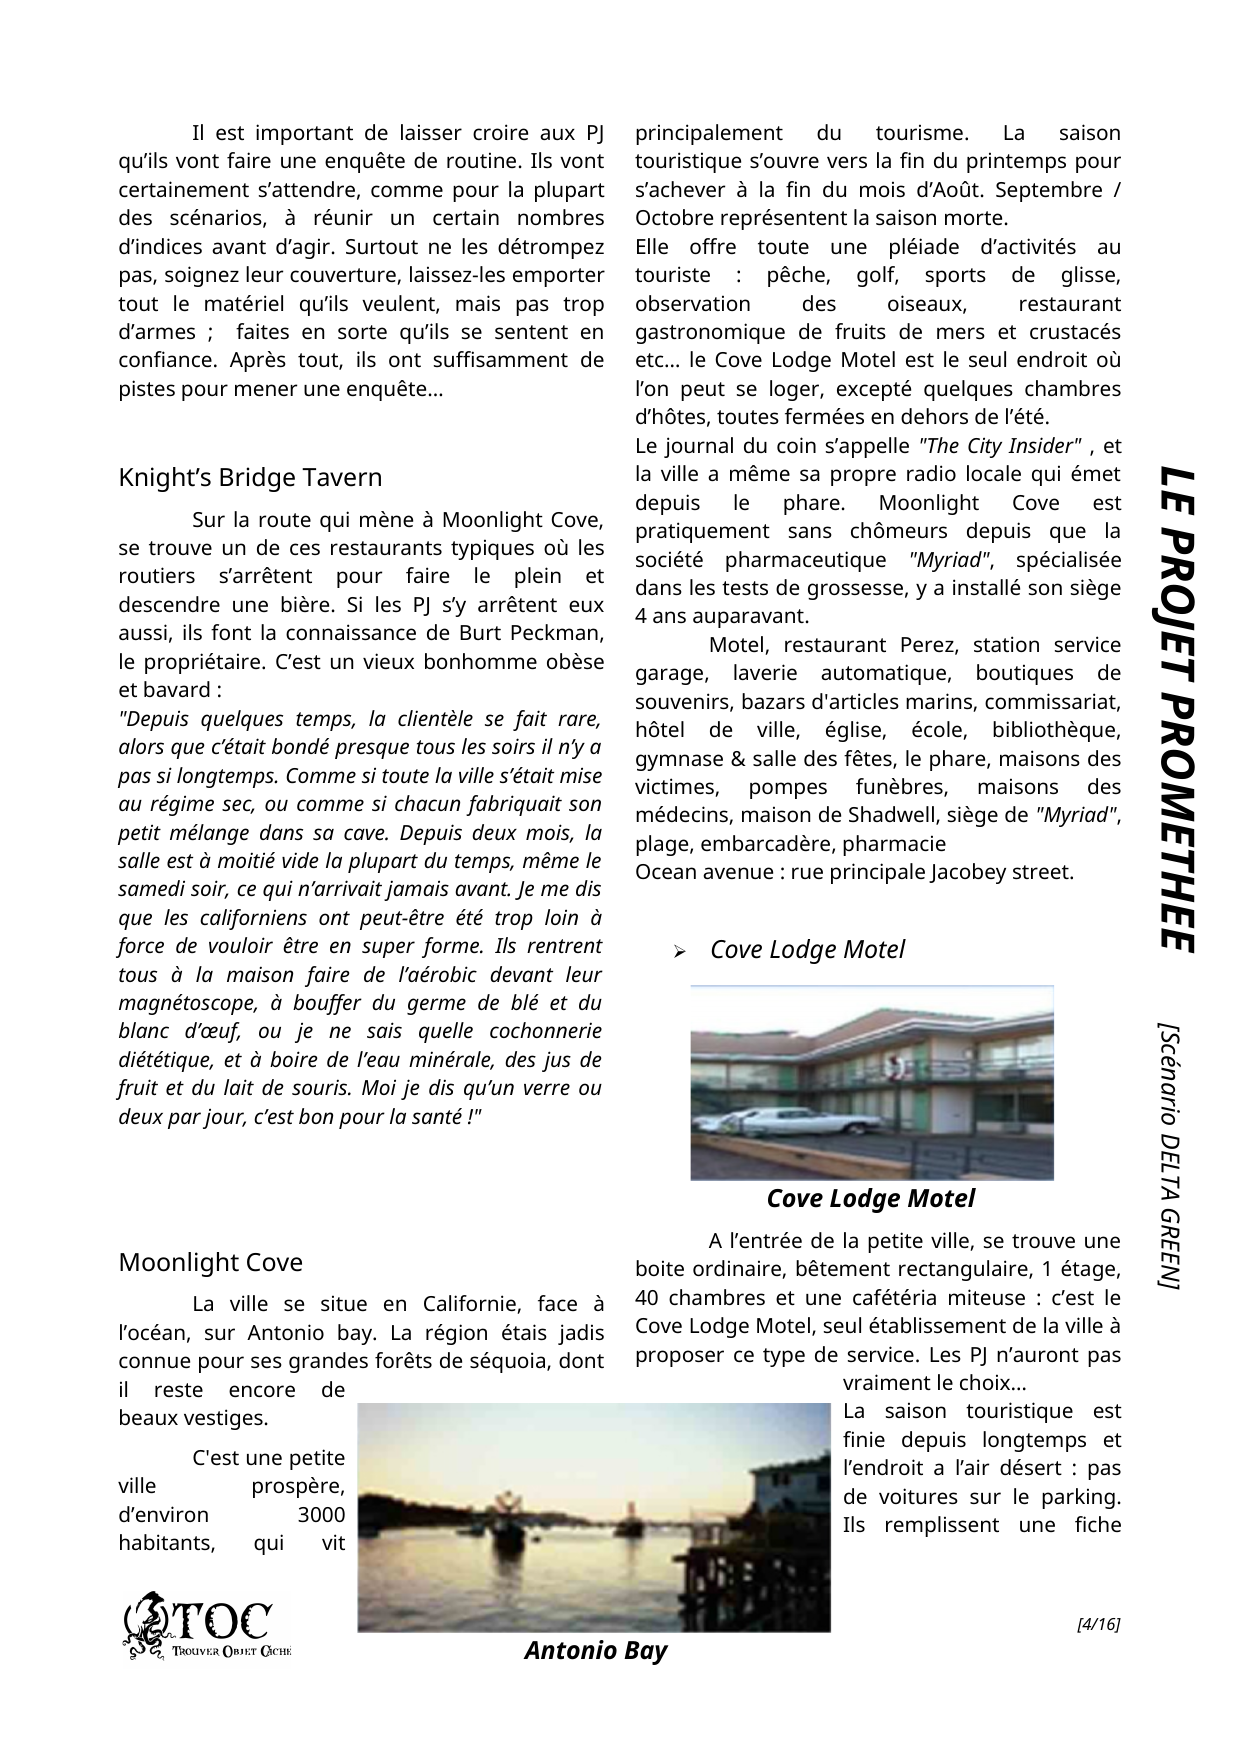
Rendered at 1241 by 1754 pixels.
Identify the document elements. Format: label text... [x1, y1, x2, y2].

text "Depuis quelques temps, la clientèle se fait rare, alors que c’était bondé presque tous les soirs il n’y a pas si longtemps. Comme si toute la ville s’était mise au régime sec, ou comme si chacun fabriquait son petit mélange dans sa cave. Depuis deux mois, la salle est à moitié vide la plupart du temps, même le samedi soir, ce qui n’arrivait jamais avant. Je me dis que les californiens ont peut-être été trop loin à force de vouloir être en super forme. Ils rentrent tous à la maison faire de l’aérobic devant leur magnétoscope, à bouffer du germe de blé et du blanc d’œuf, ou je ne sais quelle cochonnerie diététique, et à boire de l’eau minérale, des jus de fruit et du lait de souris. Moi je dis qu’un verre ou deux par jour, c’est bon pour la santé !" [118, 704, 605, 1130]
text Motel, restaurant Perez, station service garage, laverie automatique, boutiques de souvenirs, bazars d'articles marins, commissariat, hôtel de ville, église, école, bibliothèque, gymnase & salle des fêtes, le phare, maisons des victimes, pompes funèbres, maisons des médecins, maison de Shadwell, siège de "Myriad", plage, embarcadère, pharmacie [635, 630, 1122, 857]
text Elle offre toute une pléiade d’activités au touriste : pêche, golf, sports de glisse, observation des oiseaux, restaurant gastronomique de fruits de mers et crustacés etc… le Cove Lodge Motel est le seul endroit où l’on peut se loger, excepté quelques chambres d’hôtes, toutes fermées en dehors de l’été. [635, 232, 1122, 431]
text La saison touristique est finie depuis longtemps et l’endroit a l’air désert : pas de voitures sur le parking. Ils remplissent une fiche [635, 1397, 1122, 1539]
text Le journal du coin s’appelle "The City Insider" , et la ville a même sa propre radio locale qui émet depuis le phare. Moonlight Cove est pratiquement sans chômeurs depuis que la société pharmaceutique "Myriad", spécialisée dans les tests de grossesse, y a installé son siège 4 ans auparavant. [635, 431, 1122, 630]
text Ocean avenue : rue principale Jacobey street. [635, 857, 1122, 886]
text C'est une petite ville prospère, d’environ 3000 habitants, qui vit [118, 1443, 357, 1557]
picture [357, 1403, 832, 1633]
text Antonio Bay [357, 1633, 831, 1666]
text Knight’s Bridge Tavern [118, 459, 605, 493]
text principalement du tourisme. La saison touristique s’ouvre vers la fin du printemps pour s’achever à la fin du mois d’Août. Septembre / Octobre représentent la saison morte. [635, 118, 1122, 232]
text Cove Lodge Motel [691, 1181, 1054, 1214]
picture [122, 1591, 292, 1669]
list Cove Lodge Motel [672, 931, 1122, 965]
text Moonlight Cove [118, 1244, 605, 1278]
picture [690, 985, 1055, 1181]
text A l’entrée de la petite ville, se trouve une boite ordinaire, bêtement rectangulaire, 1 étage, 40 chambres et une cafétéria miteuse : c’est le Cove Lodge Motel, seul établissement de la ville à proposer ce type de service. Les PJ n’auront pas vraiment le choix… [635, 1017, 1122, 1397]
text Sur la route qui mène à Moonlight Cove, se trouve un de ces restaurants typiques où les routiers s’arrêtent pour faire le plein et descendre une bière. Si les PJ s’y arrêtent eux aussi, ils font la connaissance de Burt Peckman, le propriétaire. C’est un vieux bonhomme obèse et bavard : [118, 505, 605, 704]
text La ville se situe en Californie, face à l’océan, sur Antonio bay. La région étais jadis connue pour ses grandes forêts de séquoia, dont il reste encore de beaux vestiges. [118, 1289, 605, 1432]
text Il est important de laisser croire aux PJ qu’ils vont faire une enquête de routine. Ils vont certainement s’attendre, comme pour la plupart des scénarios, à réunir un certain nombres d’indices avant d’agir. Surtout ne les détrompez pas, soignez leur couverture, laissez-les emporter tout le matériel qu’ils veulent, mais pas trop d’armes ; faites en sorte qu’ils se sentent en confiance. Après tout, ils ont suffisamment de pistes pour mener une enquête… [118, 118, 605, 402]
